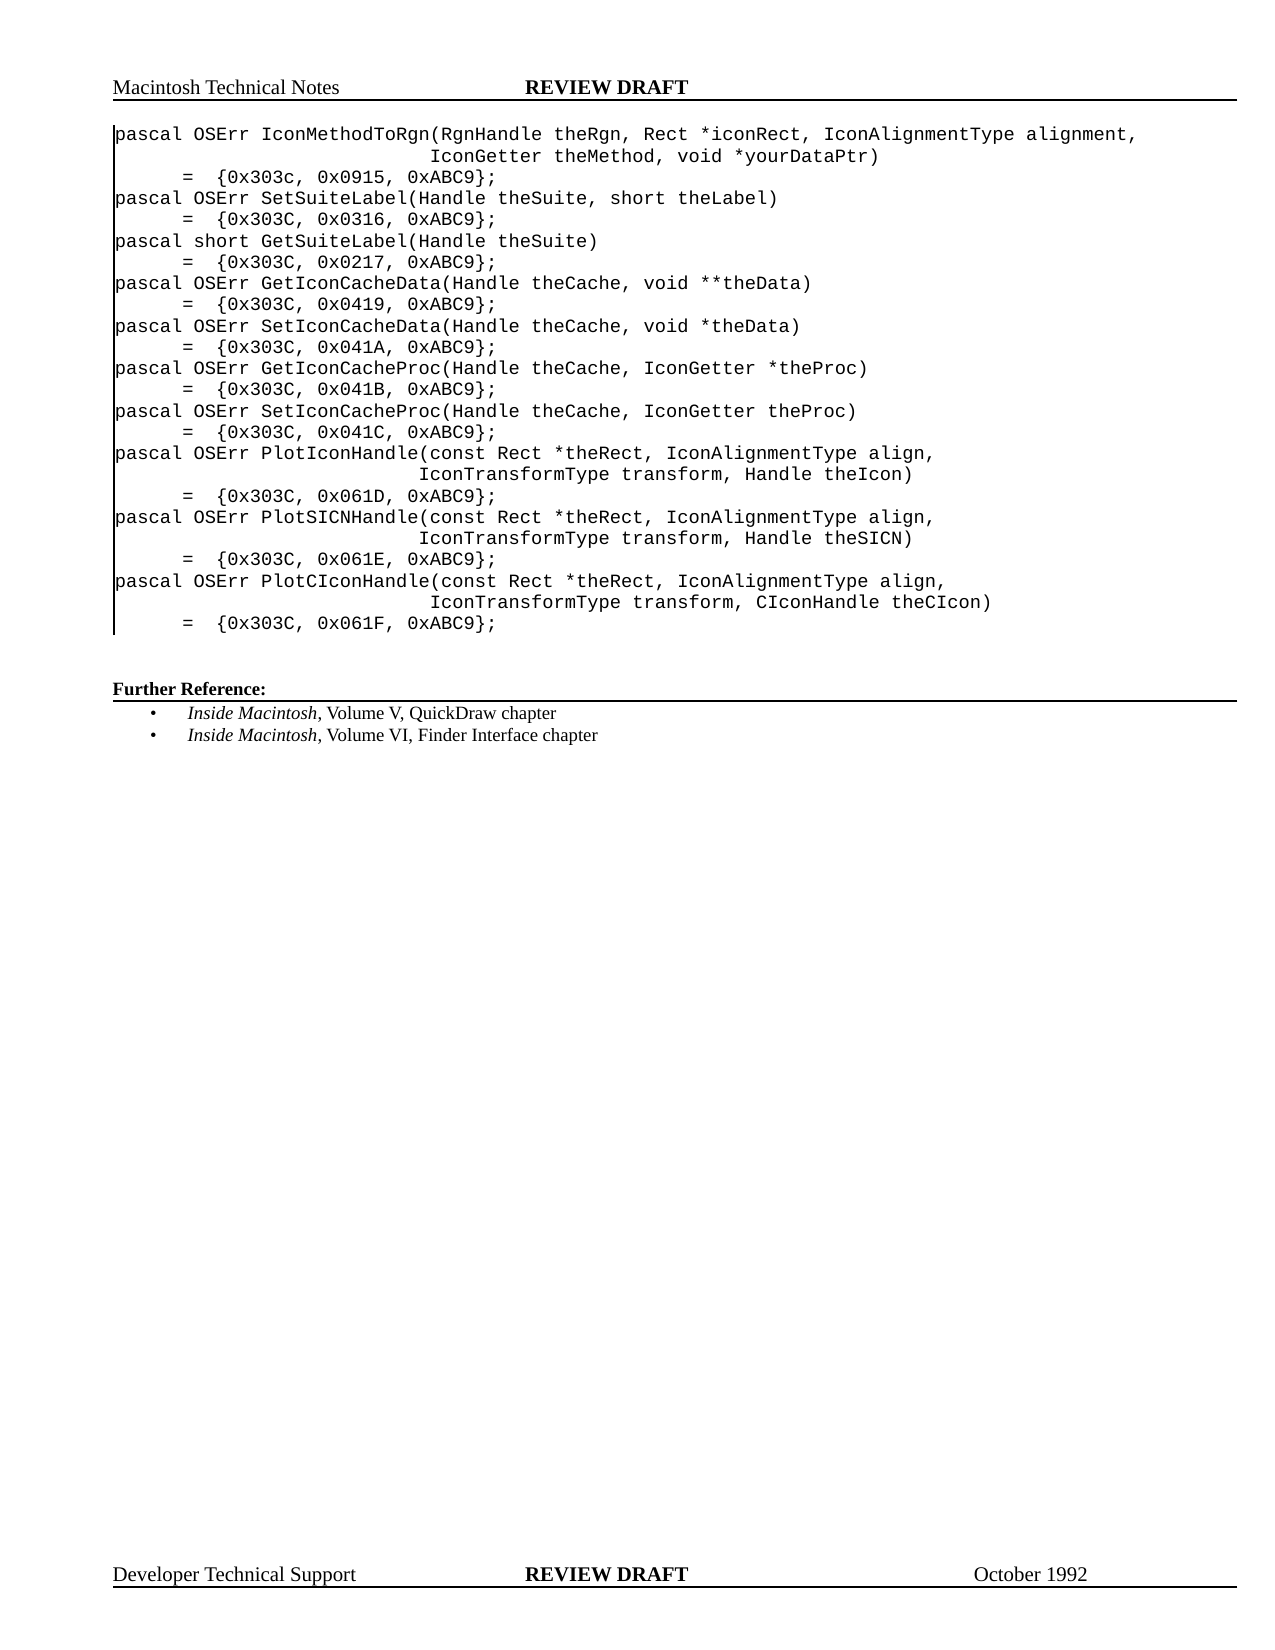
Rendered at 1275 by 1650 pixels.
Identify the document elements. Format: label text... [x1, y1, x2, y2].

text IconGetter theMethod, void *yourDataPtr) [115, 146, 1237, 168]
text IconTransformType transform, Handle theIcon) [115, 465, 1237, 486]
text pascal OSErr PlotCIconHandle(const Rect *theRect, IconAlignmentType align, [115, 571, 1237, 593]
text = {0x303C, 0x061D, 0xABC9}; [115, 486, 1237, 508]
text pascal OSErr SetIconCacheData(Handle theCache, void *theData) [115, 316, 1237, 338]
text = {0x303C, 0x041A, 0xABC9}; [115, 338, 1237, 359]
text = {0x303C, 0x041C, 0xABC9}; [115, 423, 1237, 444]
text = {0x303C, 0x0419, 0xABC9}; [115, 295, 1237, 316]
text = {0x303C, 0x0217, 0xABC9}; [115, 253, 1237, 274]
text • Inside Macintosh, Volume VI, Finder Interface chapter [150, 723, 1237, 745]
text pascal OSErr IconMethodToRgn(RgnHandle theRgn, Rect *iconRect, IconAlignmentType alignment, [115, 125, 1237, 146]
text = {0x303C, 0x061E, 0xABC9}; [115, 550, 1237, 571]
text IconTransformType transform, Handle theSICN) [115, 529, 1237, 550]
text Further Reference: [112, 678, 1237, 702]
text pascal OSErr PlotSICNHandle(const Rect *theRect, IconAlignmentType align, [115, 508, 1237, 529]
text = {0x303C, 0x0316, 0xABC9}; [115, 210, 1237, 231]
text pascal OSErr SetSuiteLabel(Handle theSuite, short theLabel) [115, 189, 1237, 210]
text pascal OSErr PlotIconHandle(const Rect *theRect, IconAlignmentType align, [115, 444, 1237, 465]
text • Inside Macintosh, Volume V, QuickDraw chapter [150, 702, 1237, 723]
text pascal OSErr GetIconCacheData(Handle theCache, void **theData) [115, 274, 1237, 295]
text pascal short GetSuiteLabel(Handle theSuite) [115, 231, 1237, 253]
text pascal OSErr GetIconCacheProc(Handle theCache, IconGetter *theProc) [115, 359, 1237, 380]
text pascal OSErr SetIconCacheProc(Handle theCache, IconGetter theProc) [115, 401, 1237, 423]
text = {0x303c, 0x0915, 0xABC9}; [115, 168, 1237, 189]
text = {0x303C, 0x061F, 0xABC9}; [115, 614, 1237, 635]
text IconTransformType transform, CIconHandle theCIcon) [115, 593, 1237, 614]
text = {0x303C, 0x041B, 0xABC9}; [115, 380, 1237, 401]
